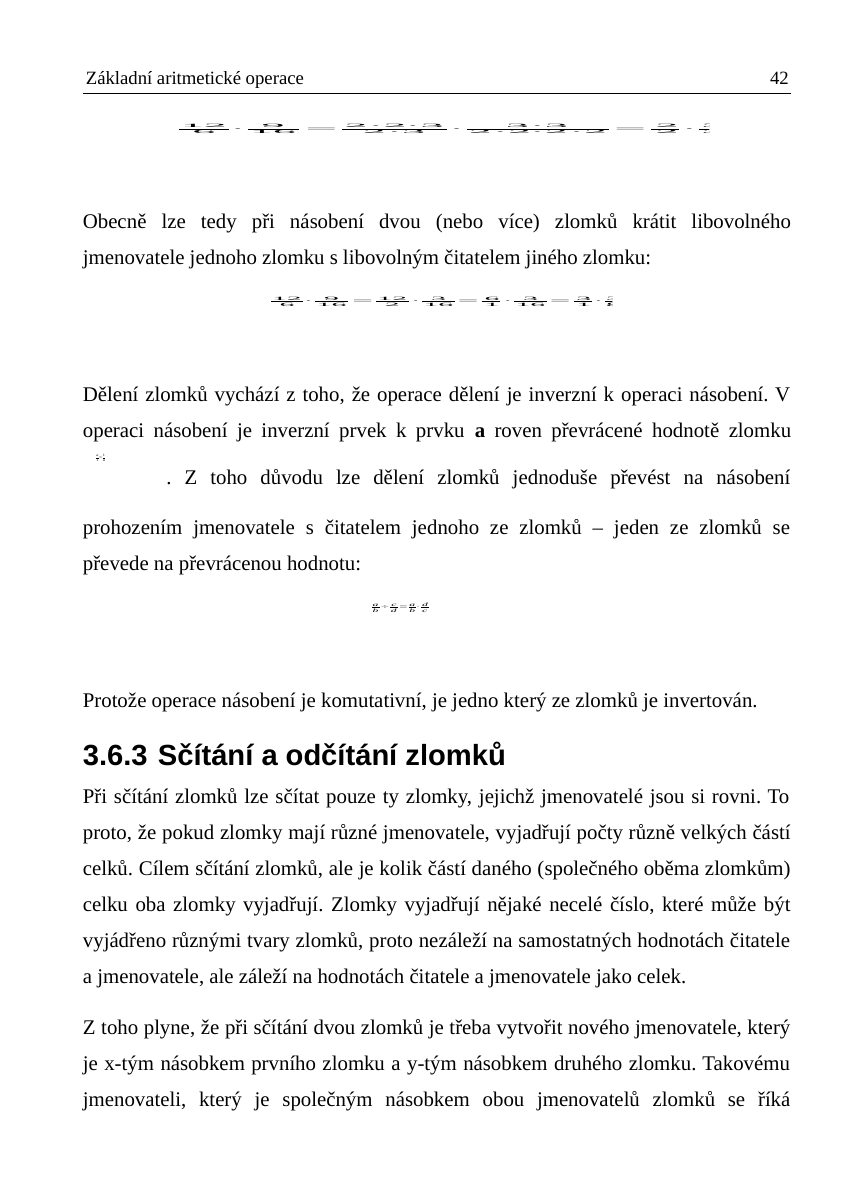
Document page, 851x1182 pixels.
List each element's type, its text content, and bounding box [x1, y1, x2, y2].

text Obecně lze tedy při násobení dvou (nebo více) zlomků krátit libovolného jmenovatele jednoho zlomku s libovolným čitatelem jiného zlomku: [83, 209, 791, 269]
text Protože operace násobení je komutativní, je jedno který ze zlomků je invertován. [83, 687, 791, 712]
text Dělení zlomků vychází z toho, že operace dělení je inverzní k operaci násobení. V operaci násobení je inverzní prvek k prvku a roven převrácené hodnotě zlomku. Z toho důvodu lze dělení zlomků jednoduše převést na násobení prohozením jmenovatele s čitatelem jednoho ze zlomků – jeden ze zlomků se převede na převrácenou hodnotu: [83, 381, 791, 575]
text Z toho plyne, že při sčítání dvou zlomků je třeba vytvořit nového jmenovatele, který je x-tým násobkem prvního zlomku a y-tým násobkem druhého zlomku. Takovému jmenovateli, který je společným násobkem obou jmenovatelů zlomků se říká [83, 1015, 791, 1111]
subtitle Sčítání a odčítání zlomků [83, 738, 791, 772]
text Při sčítání zlomků lze sčítat pouze ty zlomky, jejichž jmenovatelé jsou si rovni. To proto, že pokud zlomky mají různé jmenovatele, vyjadřují počty různě velkých částí celků. Cílem sčítání zlomků, ale je kolik částí daného (společného oběma zlomkům) celku oba zlomky vyjadřují. Zlomky vyjadřují nějaké necelé číslo, které může být vyjádřeno různými tvary zlomků, proto nezáleží na samostatných hodnotách čitatele a jmenovatele, ale záleží na hodnotách čitatele a jmenovatele jako celek. [83, 784, 791, 988]
